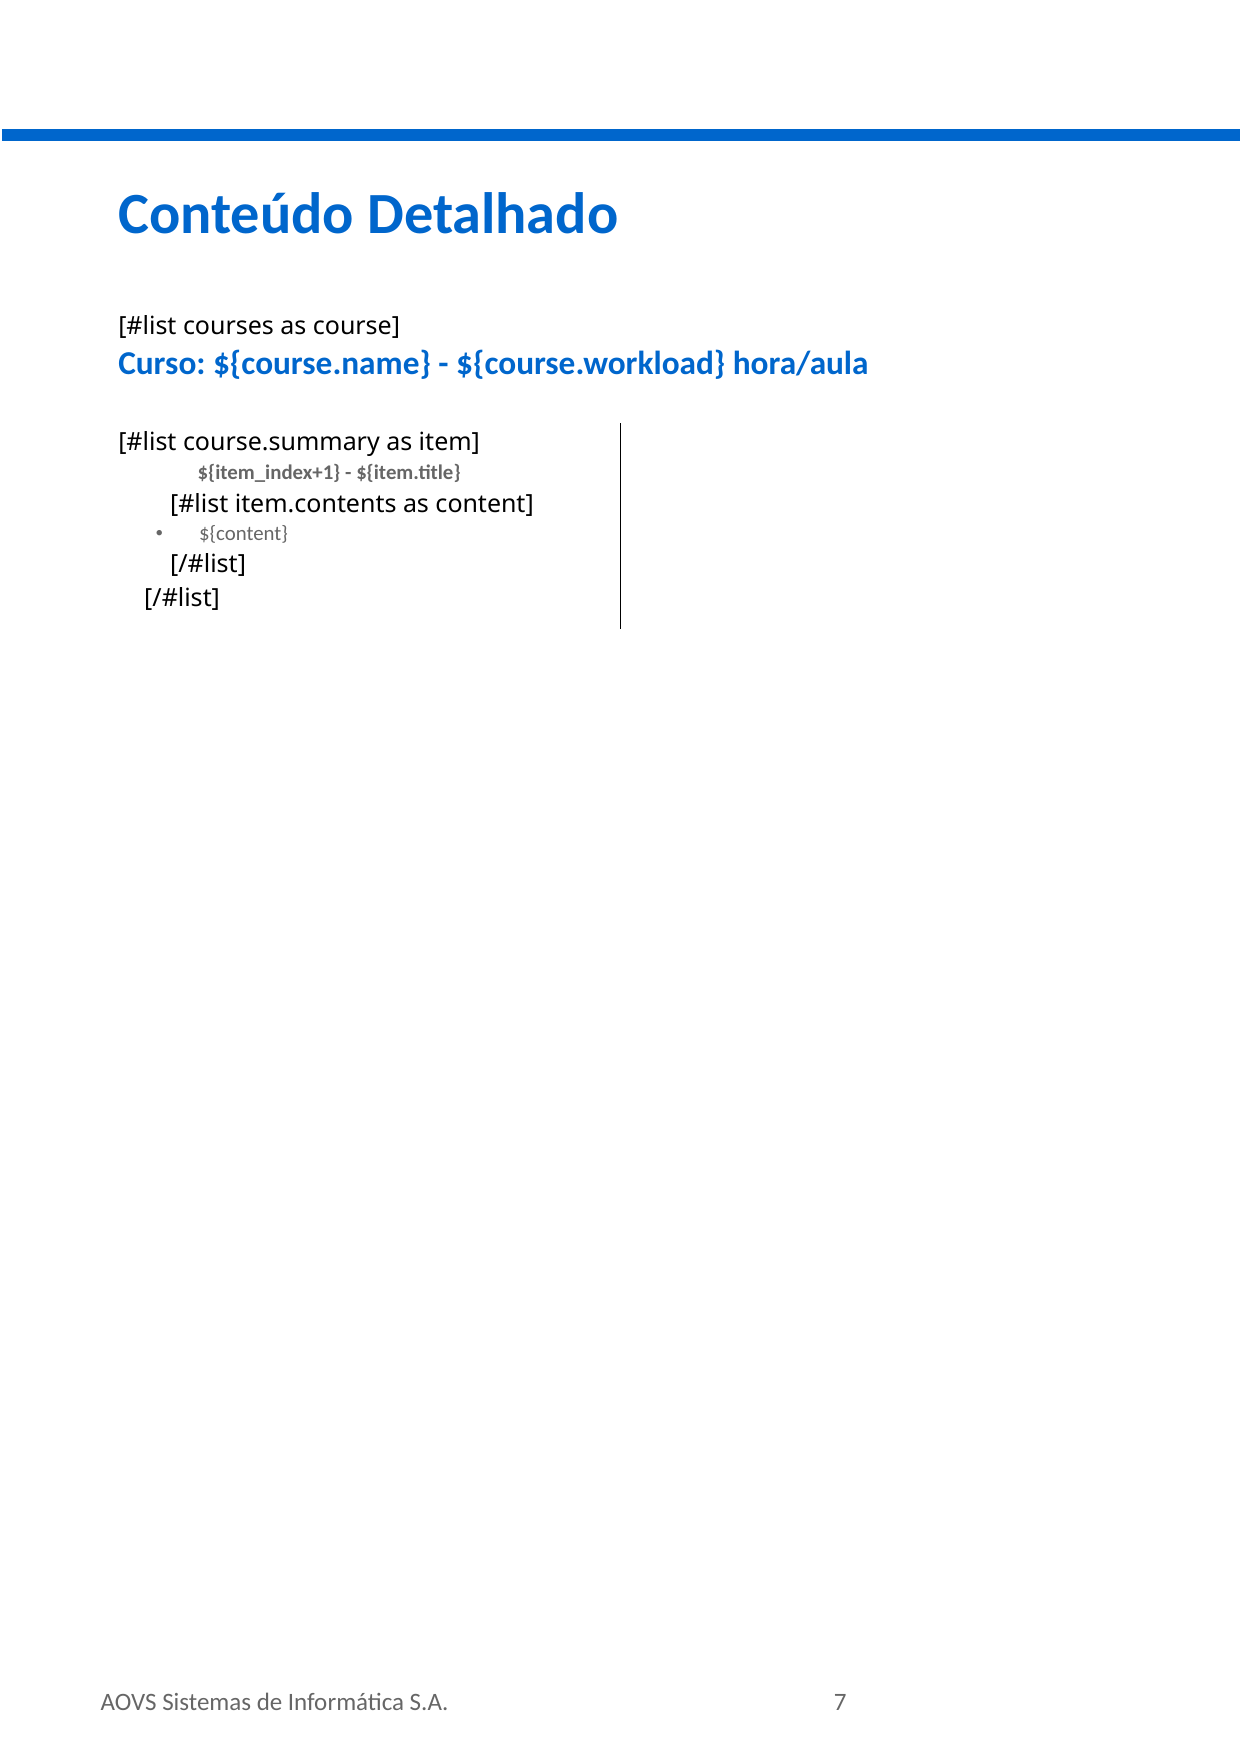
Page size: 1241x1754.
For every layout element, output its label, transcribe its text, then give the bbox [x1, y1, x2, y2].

text [/#list] [118, 579, 618, 613]
text [#list courses as course] [118, 308, 1122, 342]
list ${content} [156, 520, 618, 545]
text [/#list] [118, 545, 618, 579]
text [#list course.summary as item] [118, 423, 618, 457]
text Conteúdo Detalhado [118, 176, 1205, 248]
text Curso: ${course.name} - ${course.workload} hora/aula [118, 342, 1122, 383]
text [#list item.contents as content] [118, 486, 618, 520]
text ${item_index+1} - ${item.title} [192, 457, 618, 486]
